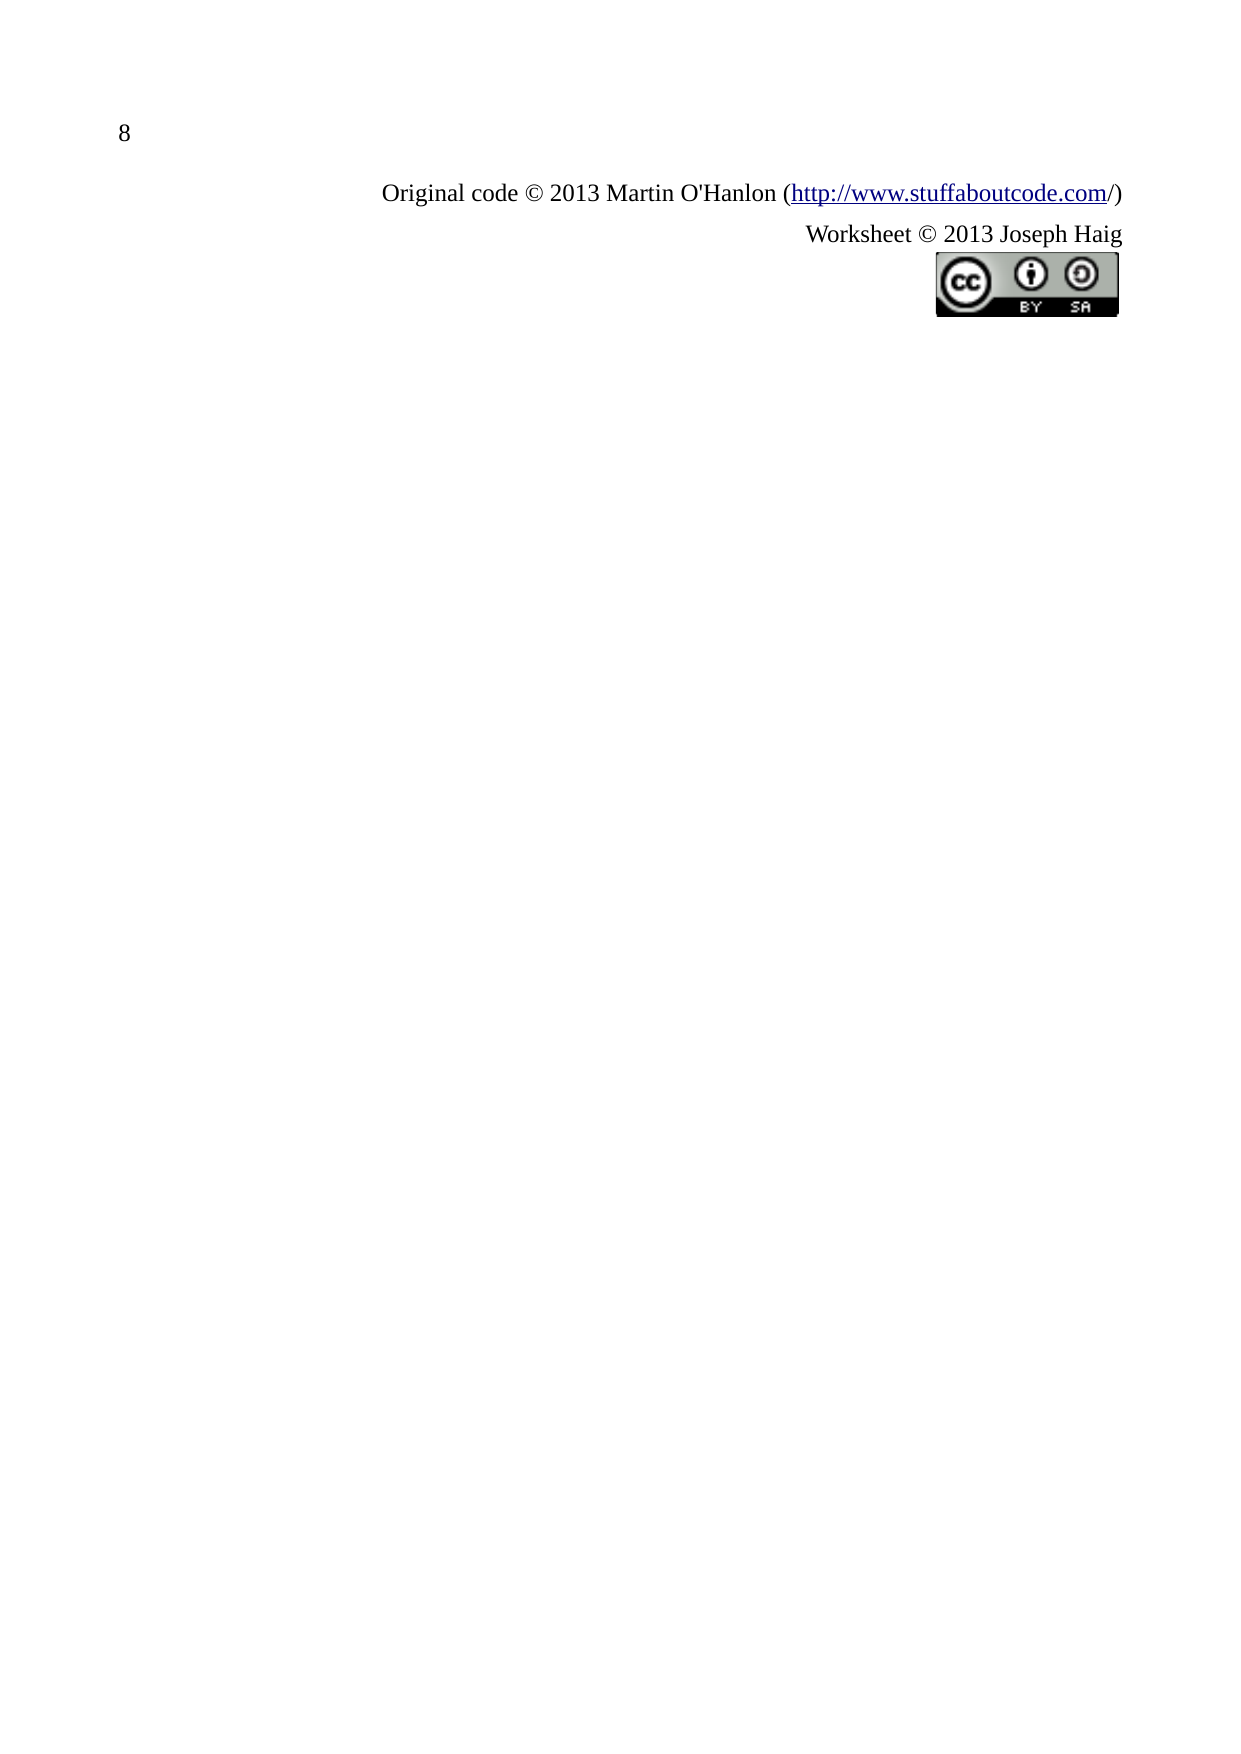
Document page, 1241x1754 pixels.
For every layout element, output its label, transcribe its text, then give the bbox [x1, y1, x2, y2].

text Worksheet © 2013 Joseph Haig [118, 219, 1122, 248]
picture [935, 252, 1119, 317]
text Original code © 2013 Martin O'Hanlon (http://www.stuffaboutcode.com/) [118, 178, 1122, 207]
